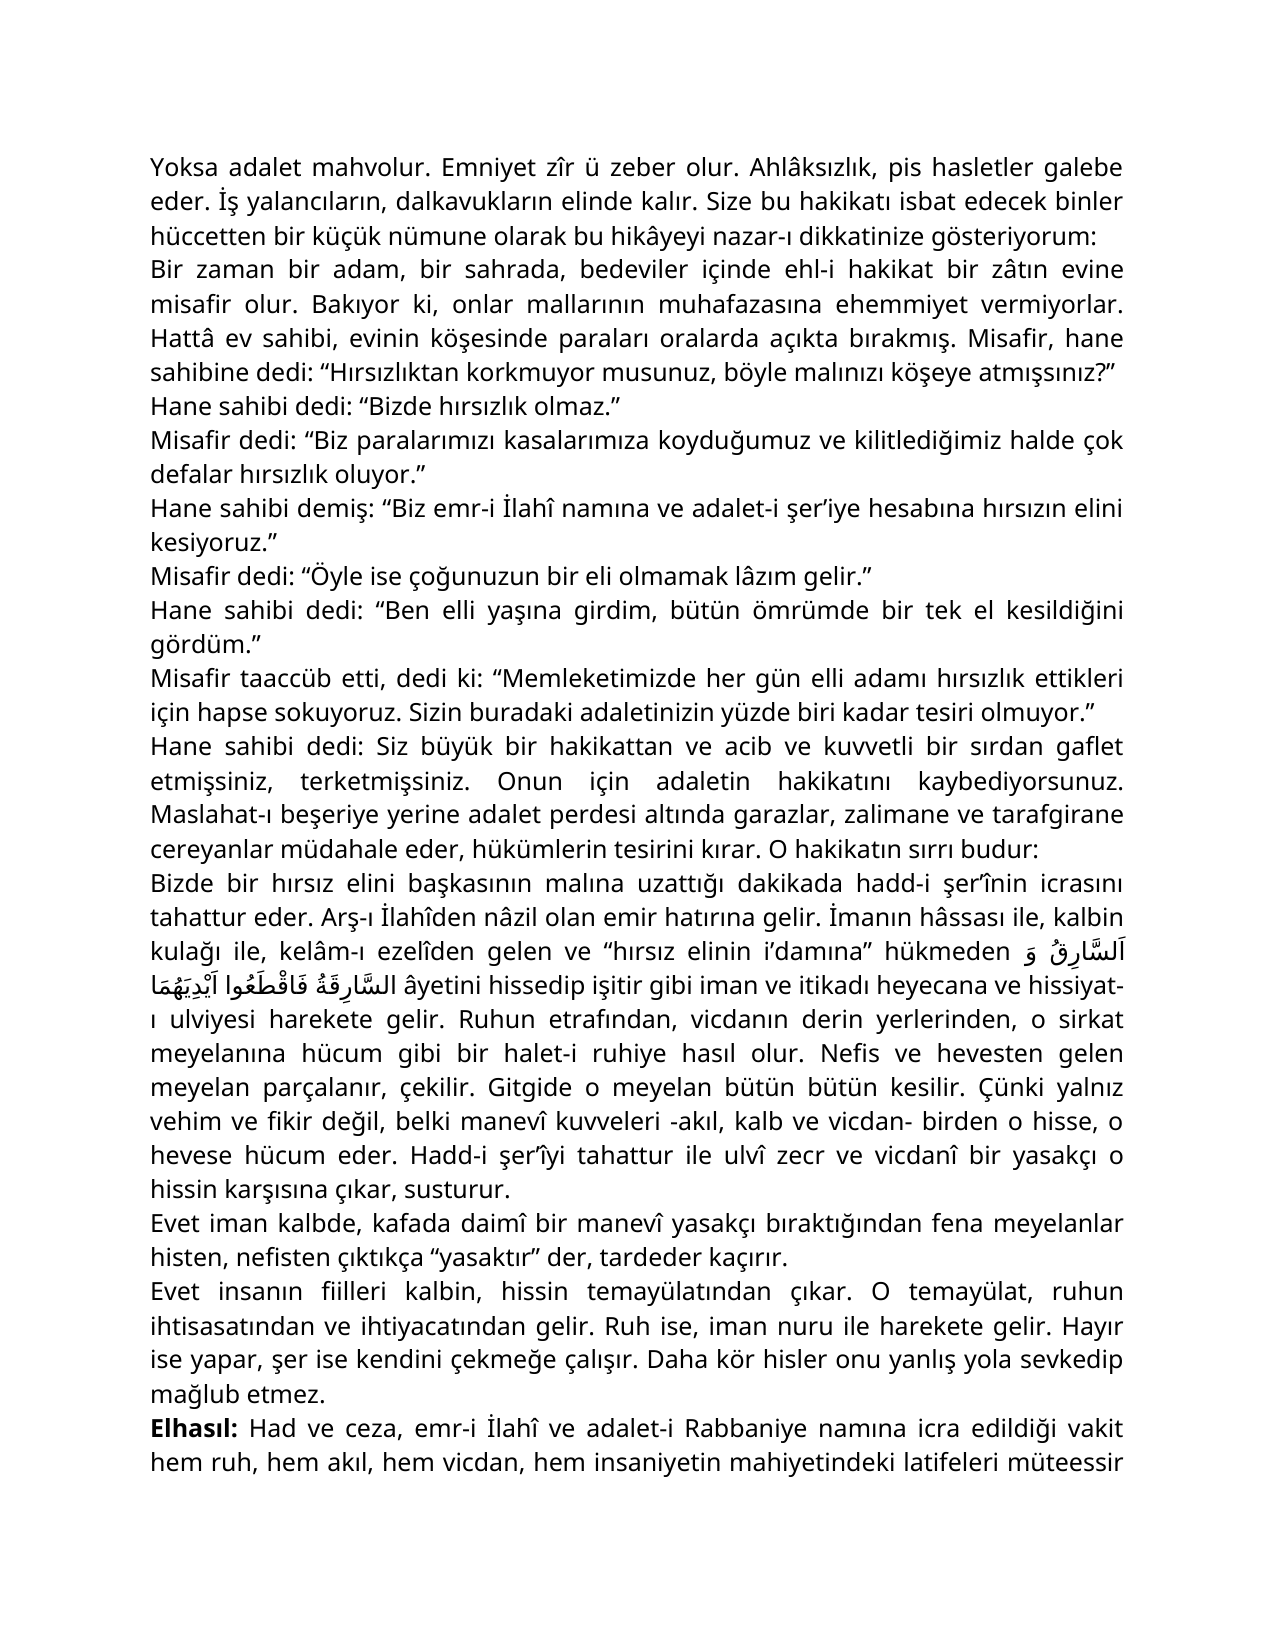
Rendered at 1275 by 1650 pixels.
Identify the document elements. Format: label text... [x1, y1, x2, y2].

text Elhasıl: Had ve ceza, emr-i İlahî ve adalet-i Rabbaniye namına icra edildiği vakit hem ruh, hem akıl, hem vicdan, hem insaniyetin mahiyetindeki latifeleri müteessir [150, 1410, 1125, 1478]
text Hane sahibi dedi: “Bizde hırsızlık olmaz.” [150, 388, 1125, 422]
text Evet iman kalbde, kafada daimî bir manevî yasakçı bıraktığından fena meyelanlar histen, nefisten çıktıkça “yasaktır” der, tardeder kaçırır. [150, 1206, 1125, 1274]
text Misafir dedi: “Öyle ise çoğunuzun bir eli olmamak lâzım gelir.” [150, 559, 1125, 593]
text Bir zaman bir adam, bir sahrada, bedeviler içinde ehl-i hakikat bir zâtın evine misafir olur. Bakıyor ki, onlar mallarının muhafazasına ehemmiyet vermiyorlar. Hattâ ev sahibi, evinin köşesinde paraları oralarda açıkta bırakmış. Misafir, hane sahibine dedi: “Hırsızlıktan korkmuyor musunuz, böyle malınızı köşeye atmışsınız?” [150, 252, 1125, 388]
text Hane sahibi dedi: “Ben elli yaşına girdim, bütün ömrümde bir tek el kesildiğini gördüm.” [150, 593, 1125, 661]
text Hane sahibi demiş: “Biz emr-i İlahî namına ve adalet-i şer’iye hesabına hırsızın elini kesiyoruz.” [150, 491, 1125, 559]
text Evet insanın fiilleri kalbin, hissin temayülatından çıkar. O temayülat, ruhun ihtisasatından ve ihtiyacatından gelir. Ruh ise, iman nuru ile harekete gelir. Hayır ise yapar, şer ise kendini çekmeğe çalışır. Daha kör hisler onu yanlış yola sevkedip mağlub etmez. [150, 1274, 1125, 1410]
text Misafir dedi: “Biz paralarımızı kasalarımıza koyduğumuz ve kilitlediğimiz halde çok defalar hırsızlık oluyor.” [150, 422, 1125, 491]
text Bizde bir hırsız elini başkasının malına uzattığı dakikada hadd-i şer’înin icrasını tahattur eder. Arş-ı İlahîden nâzil olan emir hatırına gelir. İmanın hâssası ile, kalbin kulağı ile, kelâm-ı ezelîden gelen ve “hırsız elinin i’damına” hükmeden اَلسَّارِقُ وَ السَّارِقَةُ فَاقْطَعُوا اَيْدِيَهُمَا âyetini hissedip işitir gibi iman ve itikadı heyecana ve hissiyat-ı ulviyesi harekete gelir. Ruhun etrafından, vicdanın derin yerlerinden, o sirkat meyelanına hücum gibi bir halet-i ruhiye hasıl olur. Nefis ve hevesten gelen meyelan parçalanır, çekilir. Gitgide o meyelan bütün bütün kesilir. Çünki yalnız vehim ve fikir değil, belki manevî kuvveleri -akıl, kalb ve vicdan- birden o hisse, o hevese hücum eder. Hadd-i şer’îyi tahattur ile ulvî zecr ve vicdanî bir yasakçı o hissin karşısına çıkar, susturur. [150, 865, 1125, 1206]
text Misafir taaccüb etti, dedi ki: “Memleketimizde her gün elli adamı hırsızlık ettikleri için hapse sokuyoruz. Sizin buradaki adaletinizin yüzde biri kadar tesiri olmuyor.” [150, 661, 1125, 729]
text Yoksa adalet mahvolur. Emniyet zîr ü zeber olur. Ahlâksızlık, pis hasletler galebe eder. İş yalancıların, dalkavukların elinde kalır. Size bu hakikatı isbat edecek binler hüccetten bir küçük nümune olarak bu hikâyeyi nazar-ı dikkatinize gösteriyorum: [150, 150, 1125, 252]
text Hane sahibi dedi: Siz büyük bir hakikattan ve acib ve kuvvetli bir sırdan gaflet etmişsiniz, terketmişsiniz. Onun için adaletin hakikatını kaybediyorsunuz. Maslahat-ı beşeriye yerine adalet perdesi altında garazlar, zalimane ve tarafgirane cereyanlar müdahale eder, hükümlerin tesirini kırar. O hakikatın sırrı budur: [150, 729, 1125, 865]
